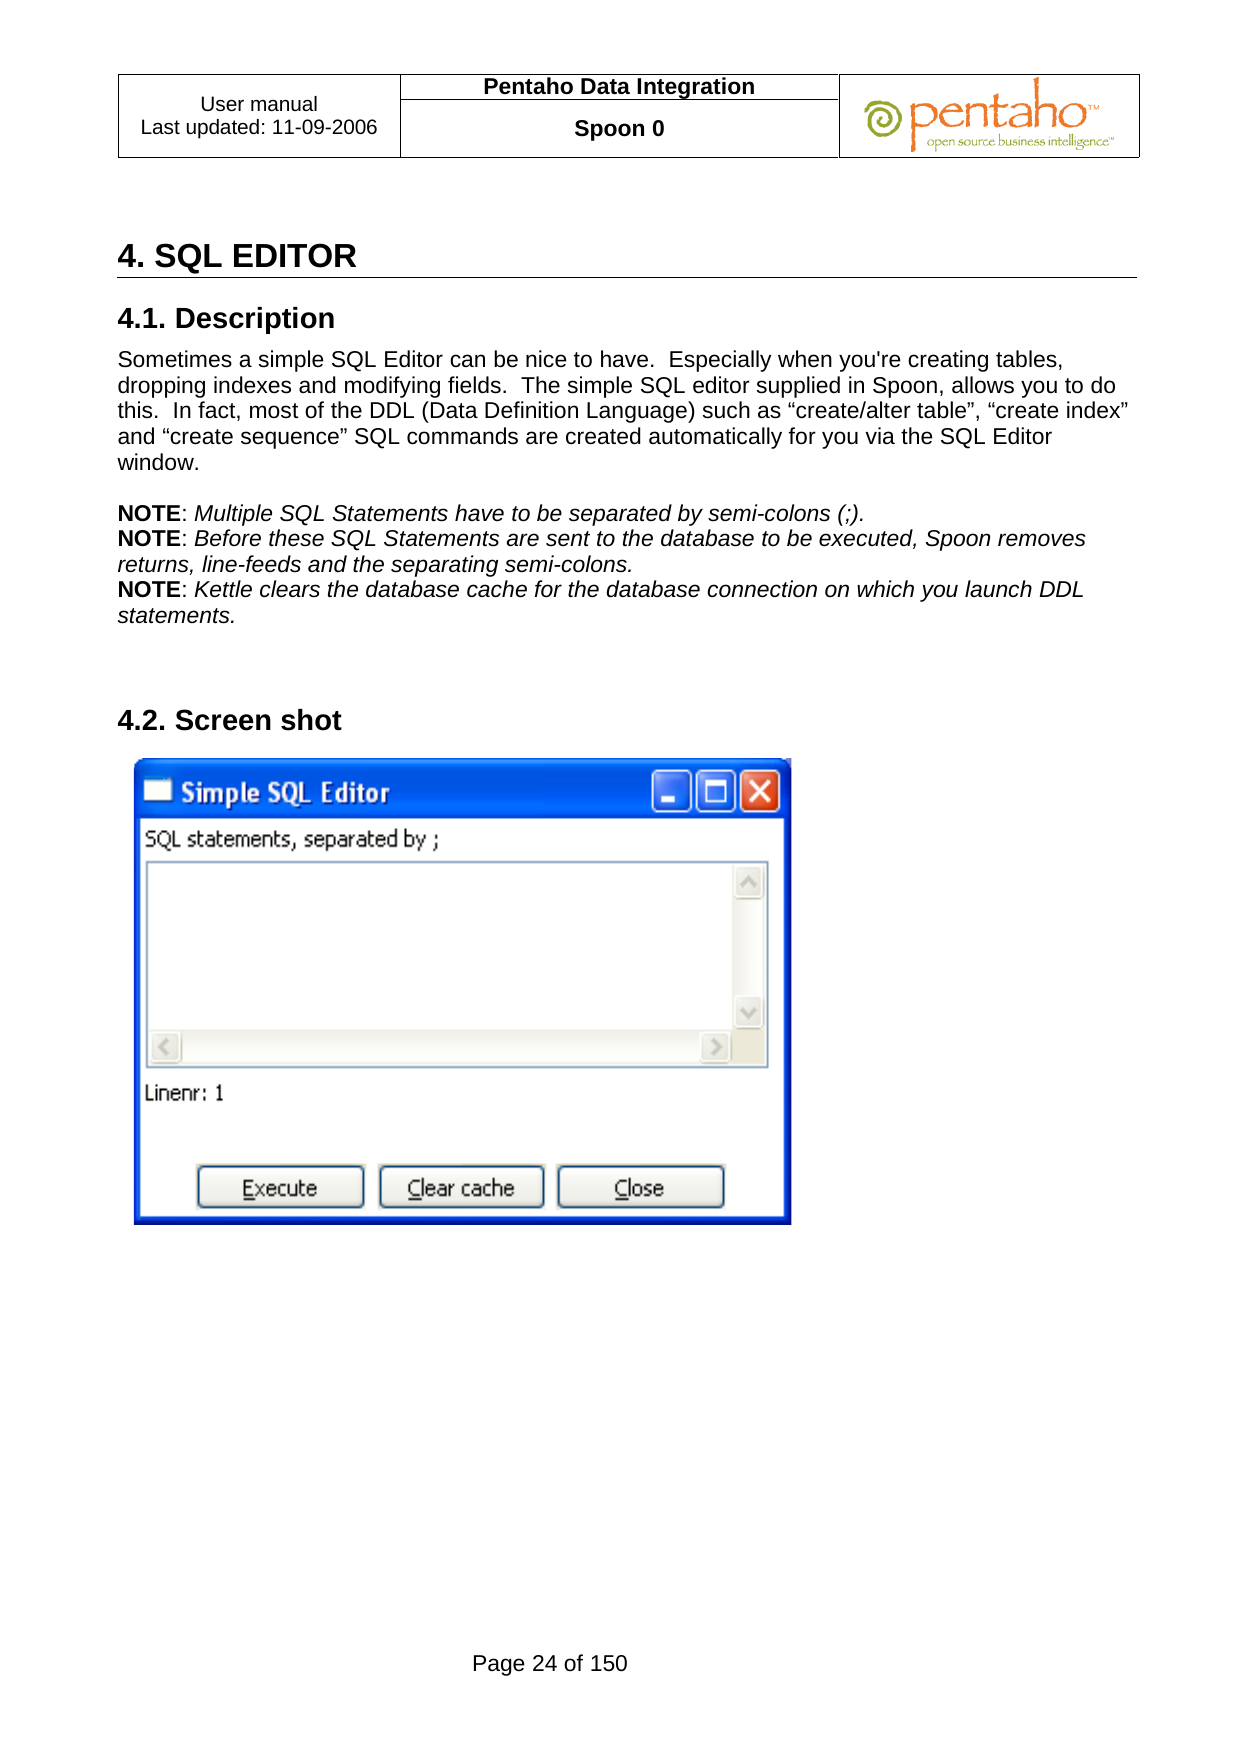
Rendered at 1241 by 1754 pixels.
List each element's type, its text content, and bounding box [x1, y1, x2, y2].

picture [133, 758, 792, 1225]
subtitle Description [117, 302, 1137, 334]
text NOTE: Kettle clears the database cache for the database connection on which you launch DDL statements. [117, 577, 1137, 628]
text NOTE: Multiple SQL Statements have to be separated by semi-colons (;). [117, 500, 1137, 526]
text Sometimes a simple SQL Editor can be nice to have. Especially when you're creating tables, dropping indexes and modifying fields. The simple SQL editor supplied in Spoon, allows you to do this. In fact, most of the DDL (Data Definition Language) such as “create/alter table”, “create index” and “create sequence” SQL commands are created automatically for you via the SQL Editor window. [117, 347, 1137, 475]
subtitle SQL editor [117, 238, 1137, 277]
text NOTE: Before these SQL Statements are sent to the database to be executed, Spoon removes returns, line-feeds and the separating semi-colons. [117, 526, 1137, 577]
subtitle Screen shot [117, 704, 1137, 737]
